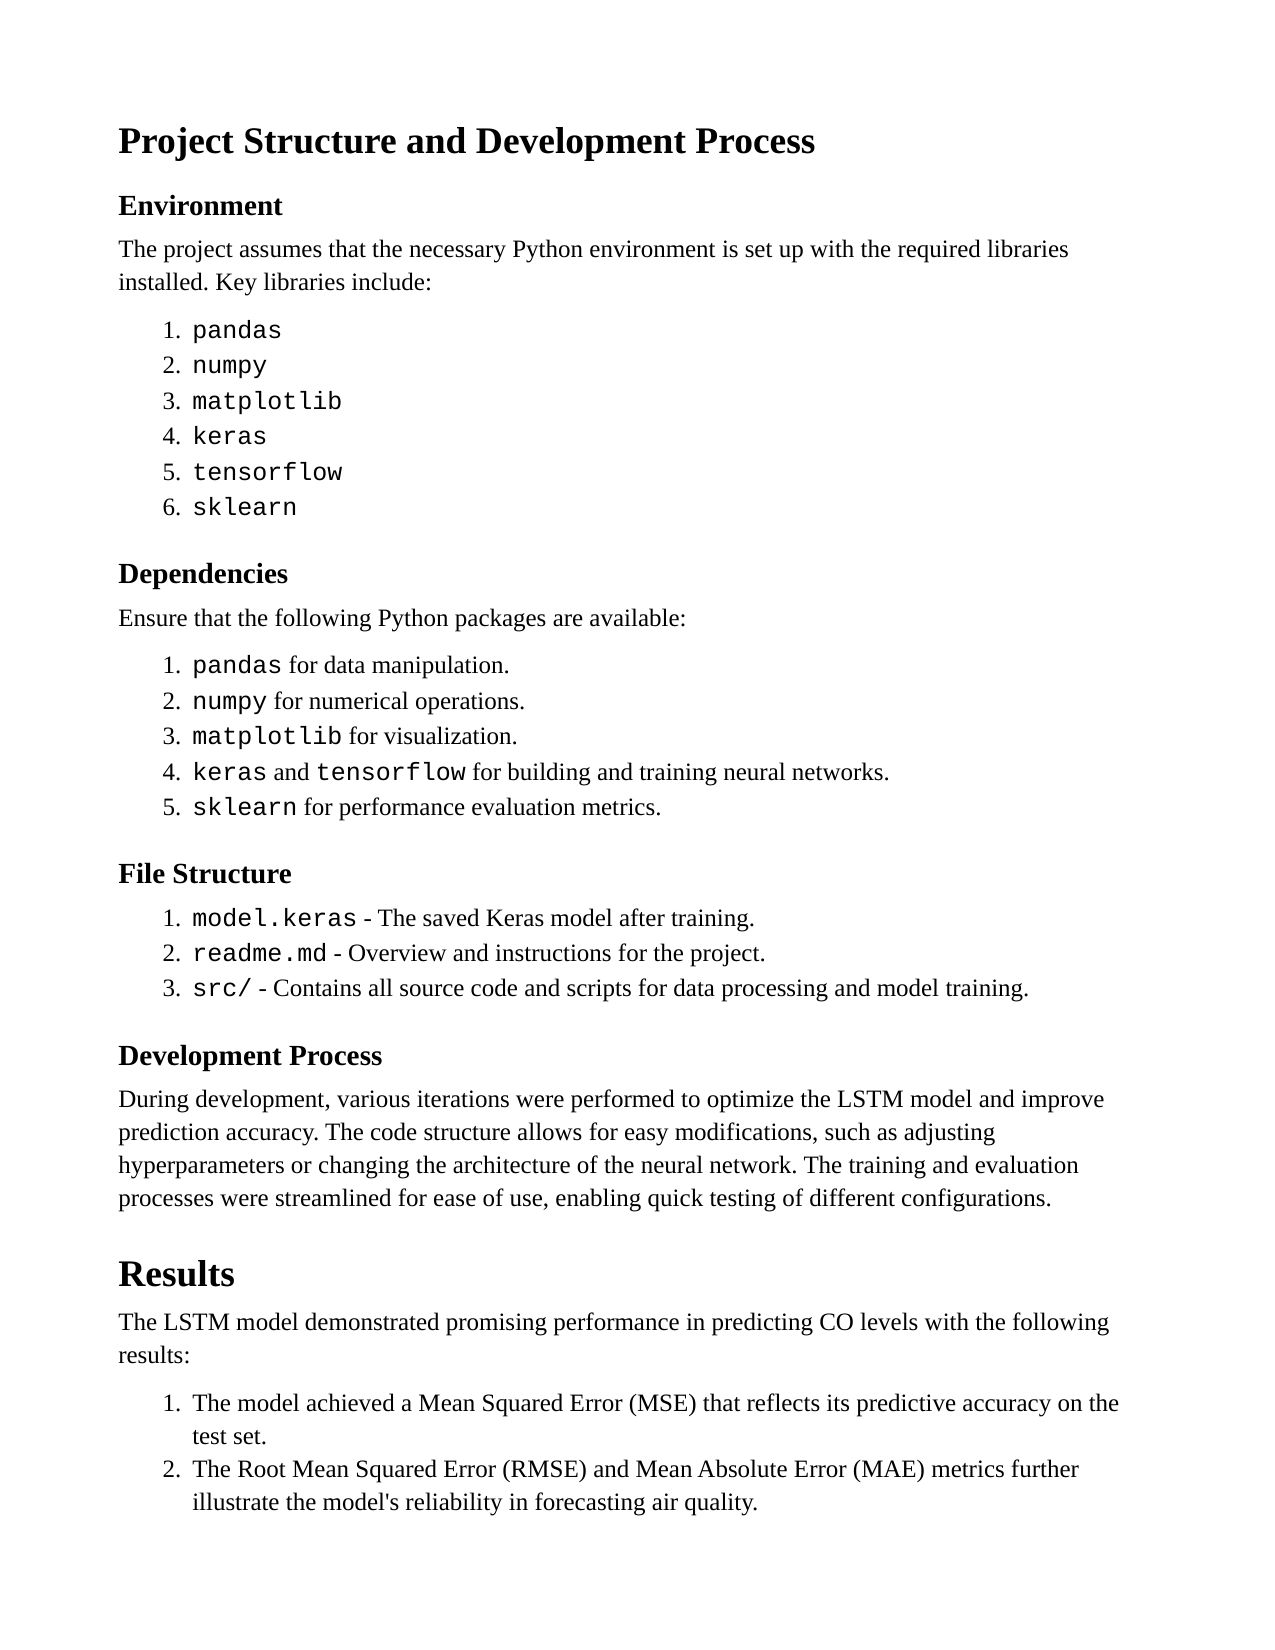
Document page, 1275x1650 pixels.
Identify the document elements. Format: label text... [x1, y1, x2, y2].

text Ensure that the following Python packages are available: [118, 603, 1157, 631]
list The model achieved a Mean Squared Error (MSE) that reflects its predictive accuracy on the test set. [162, 1388, 1157, 1449]
list keras [162, 421, 1157, 452]
list pandas for data manipulation. [162, 650, 1157, 681]
subtitle Development Process [118, 1038, 1157, 1072]
list model.keras - The saved Keras model after training. [162, 903, 1157, 933]
text The project assumes that the necessary Python environment is set up with the required libraries installed. Key libraries include: [118, 234, 1157, 296]
subtitle Results [118, 1252, 1157, 1295]
text The LSTM model demonstrated promising performance in predicting CO levels with the following results: [118, 1307, 1157, 1369]
list matplotlib for visualization. [162, 721, 1157, 752]
list pandas [162, 315, 1157, 346]
subtitle File Structure [118, 857, 1157, 890]
subtitle Dependencies [118, 557, 1157, 590]
list tensorflow [162, 457, 1157, 487]
subtitle Project Structure and Development Process [118, 118, 1157, 161]
list sklearn for performance evaluation metrics. [162, 792, 1157, 823]
list matplotlib [162, 386, 1157, 417]
list numpy [162, 350, 1157, 381]
list numpy for numerical operations. [162, 686, 1157, 717]
list sklearn [162, 492, 1157, 523]
list The Root Mean Squared Error (RMSE) and Mean Absolute Error (MAE) metrics further illustrate the model's reliability in forecasting air quality. [162, 1454, 1157, 1516]
text During development, various iterations were performed to optimize the LSTM model and improve prediction accuracy. The code structure allows for easy modifications, such as adjusting hyperparameters or changing the architecture of the neural network. The training and evaluation processes were streamlined for ease of use, enabling quick testing of different configurations. [118, 1084, 1157, 1212]
subtitle Environment [118, 188, 1157, 222]
list src/ - Contains all source code and scripts for data processing and model training. [162, 973, 1157, 1004]
list keras and tensorflow for building and training neural networks. [162, 757, 1157, 787]
list readme.md - Overview and instructions for the project. [162, 938, 1157, 969]
